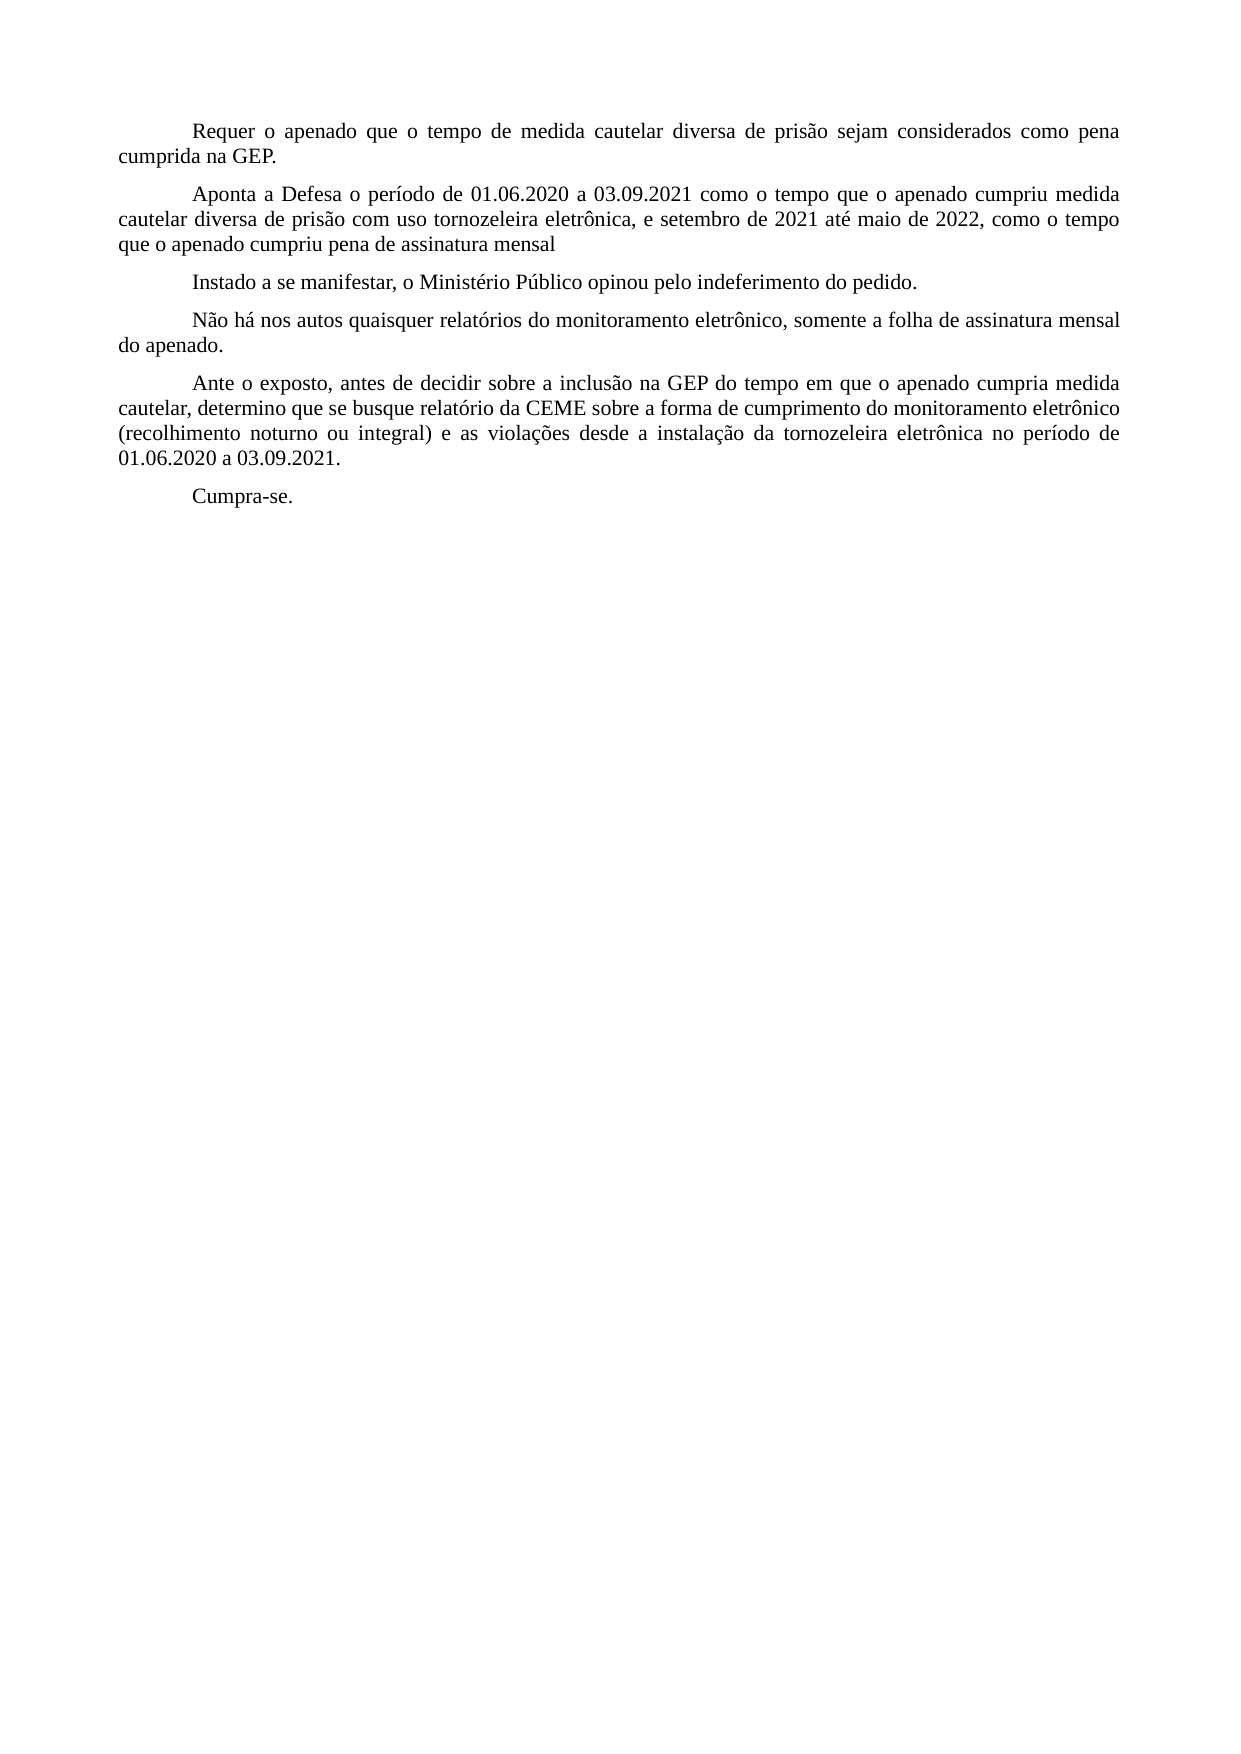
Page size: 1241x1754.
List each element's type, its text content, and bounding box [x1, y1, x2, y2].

text Aponta a Defesa o período de 01.06.2020 a 03.09.2021 como o tempo que o apenado cumpriu medida cautelar diversa de prisão com uso tornozeleira eletrônica, e setembro de 2021 até maio de 2022, como o tempo que o apenado cumpriu pena de assinatura mensal [118, 181, 1122, 257]
text Instado a se manifestar, o Ministério Público opinou pelo indeferimento do pedido. [118, 269, 1122, 294]
text Não há nos autos quaisquer relatórios do monitoramento eletrônico, somente a folha de assinatura mensal do apenado. [118, 307, 1122, 357]
text Cumpra-se. [118, 483, 1122, 508]
text Requer o apenado que o tempo de medida cautelar diversa de prisão sejam considerados como pena cumprida na GEP. [118, 118, 1122, 168]
text Ante o exposto, antes de decidir sobre a inclusão na GEP do tempo em que o apenado cumpria medida cautelar, determino que se busque relatório da CEME sobre a forma de cumprimento do monitoramento eletrônico (recolhimento noturno ou integral) e as violações desde a instalação da tornozeleira eletrônica no período de 01.06.2020 a 03.09.2021. [118, 370, 1122, 471]
